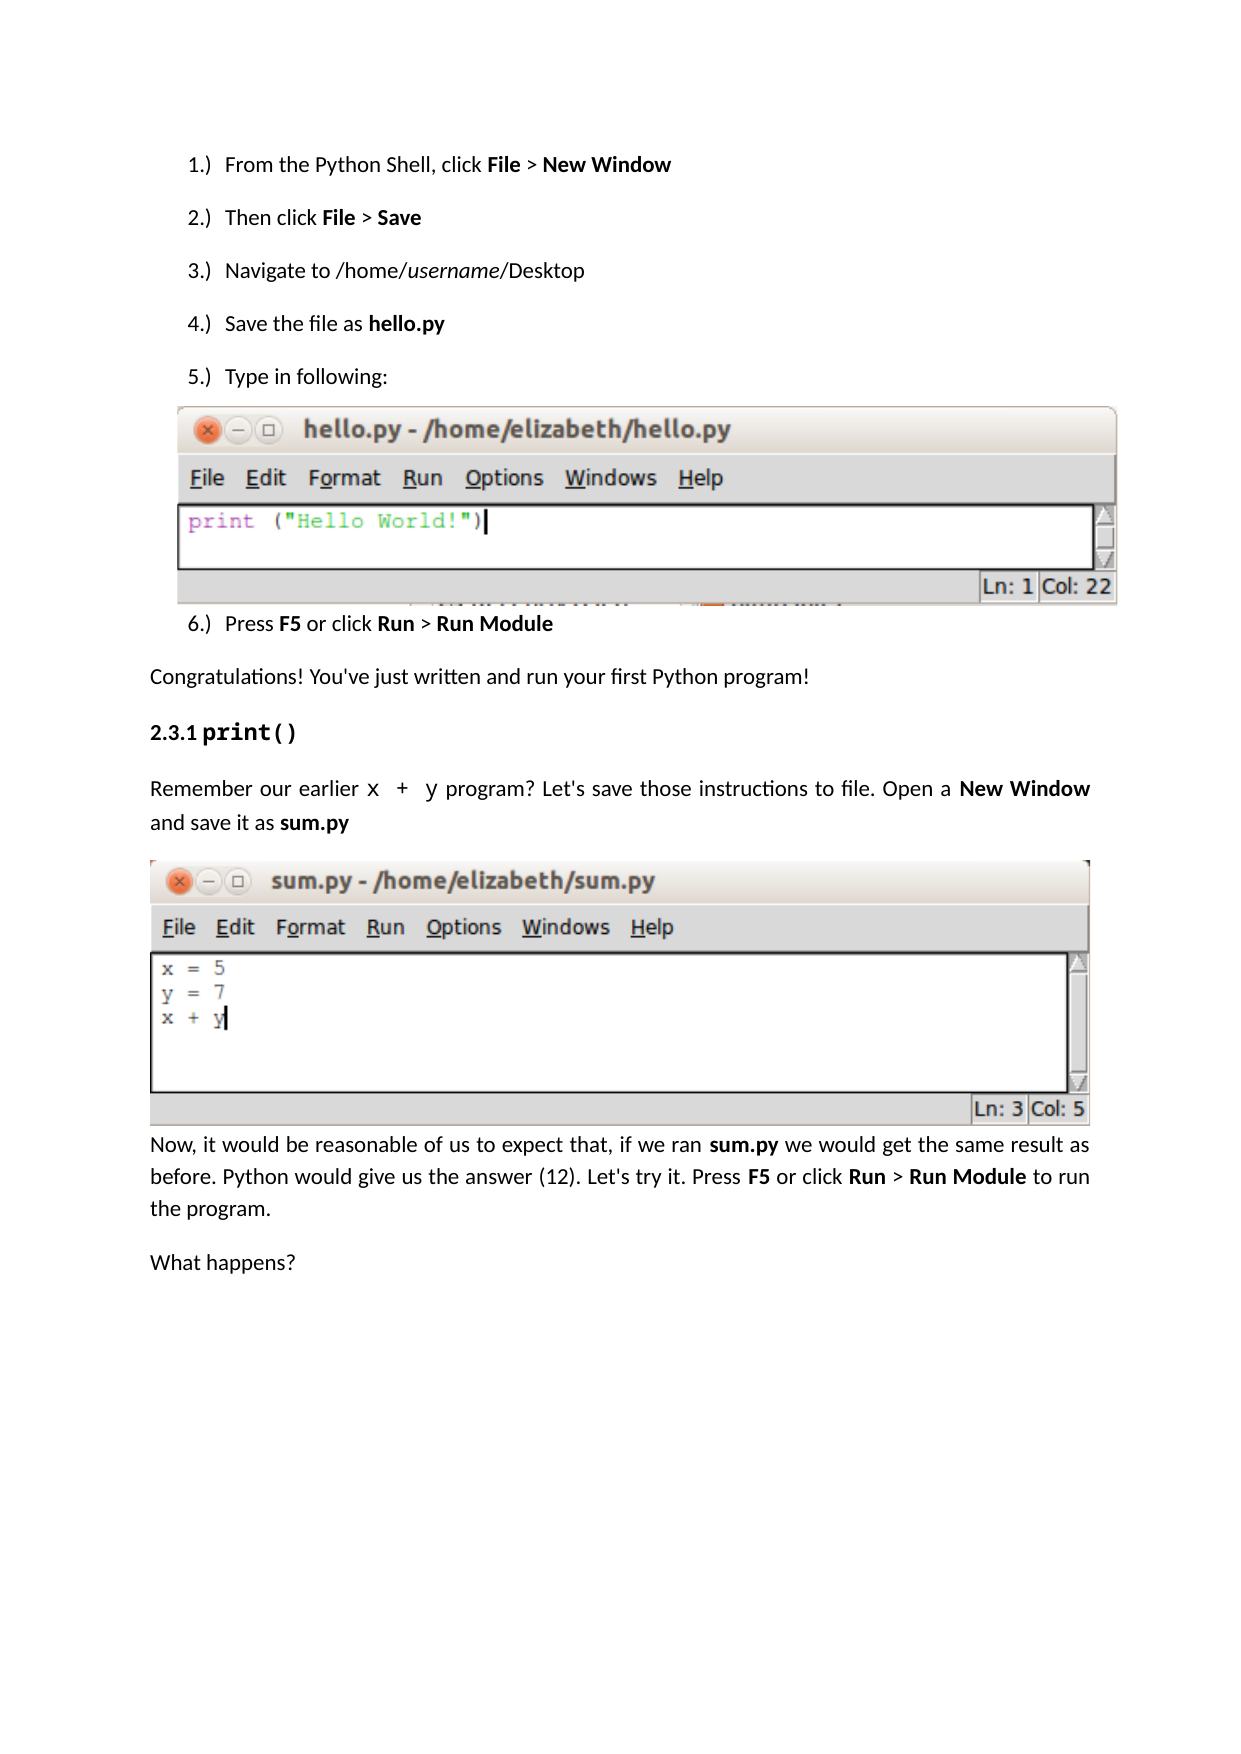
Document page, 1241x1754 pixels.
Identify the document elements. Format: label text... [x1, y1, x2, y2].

text Remember our earlier x + y program? Let's save those instructions to file. Open a New Window and save it as sum.py [150, 772, 1090, 836]
text 2.3.1 print() [150, 716, 1090, 747]
list From the Python Shell, click File > New Window [187, 150, 1090, 178]
list Type in following: [187, 362, 1090, 390]
picture [150, 860, 1091, 1126]
picture [177, 406, 1118, 606]
list Navigate to /home/username/Desktop [187, 256, 1090, 284]
text Congratulations! You've just written and run your first Python program! [150, 662, 1090, 691]
list Press F5 or click Run > Run Module [187, 606, 1090, 637]
list Then click File > Save [187, 203, 1090, 231]
text Now, it would be reasonable of us to expect that, if we ran sum.py we would get the same result as before. Python would give us the answer (12). Let's try it. Press F5 or click Run > Run Module to run the program. [150, 1126, 1090, 1223]
list Save the file as hello.py [187, 309, 1090, 337]
text What happens? [150, 1248, 1090, 1276]
